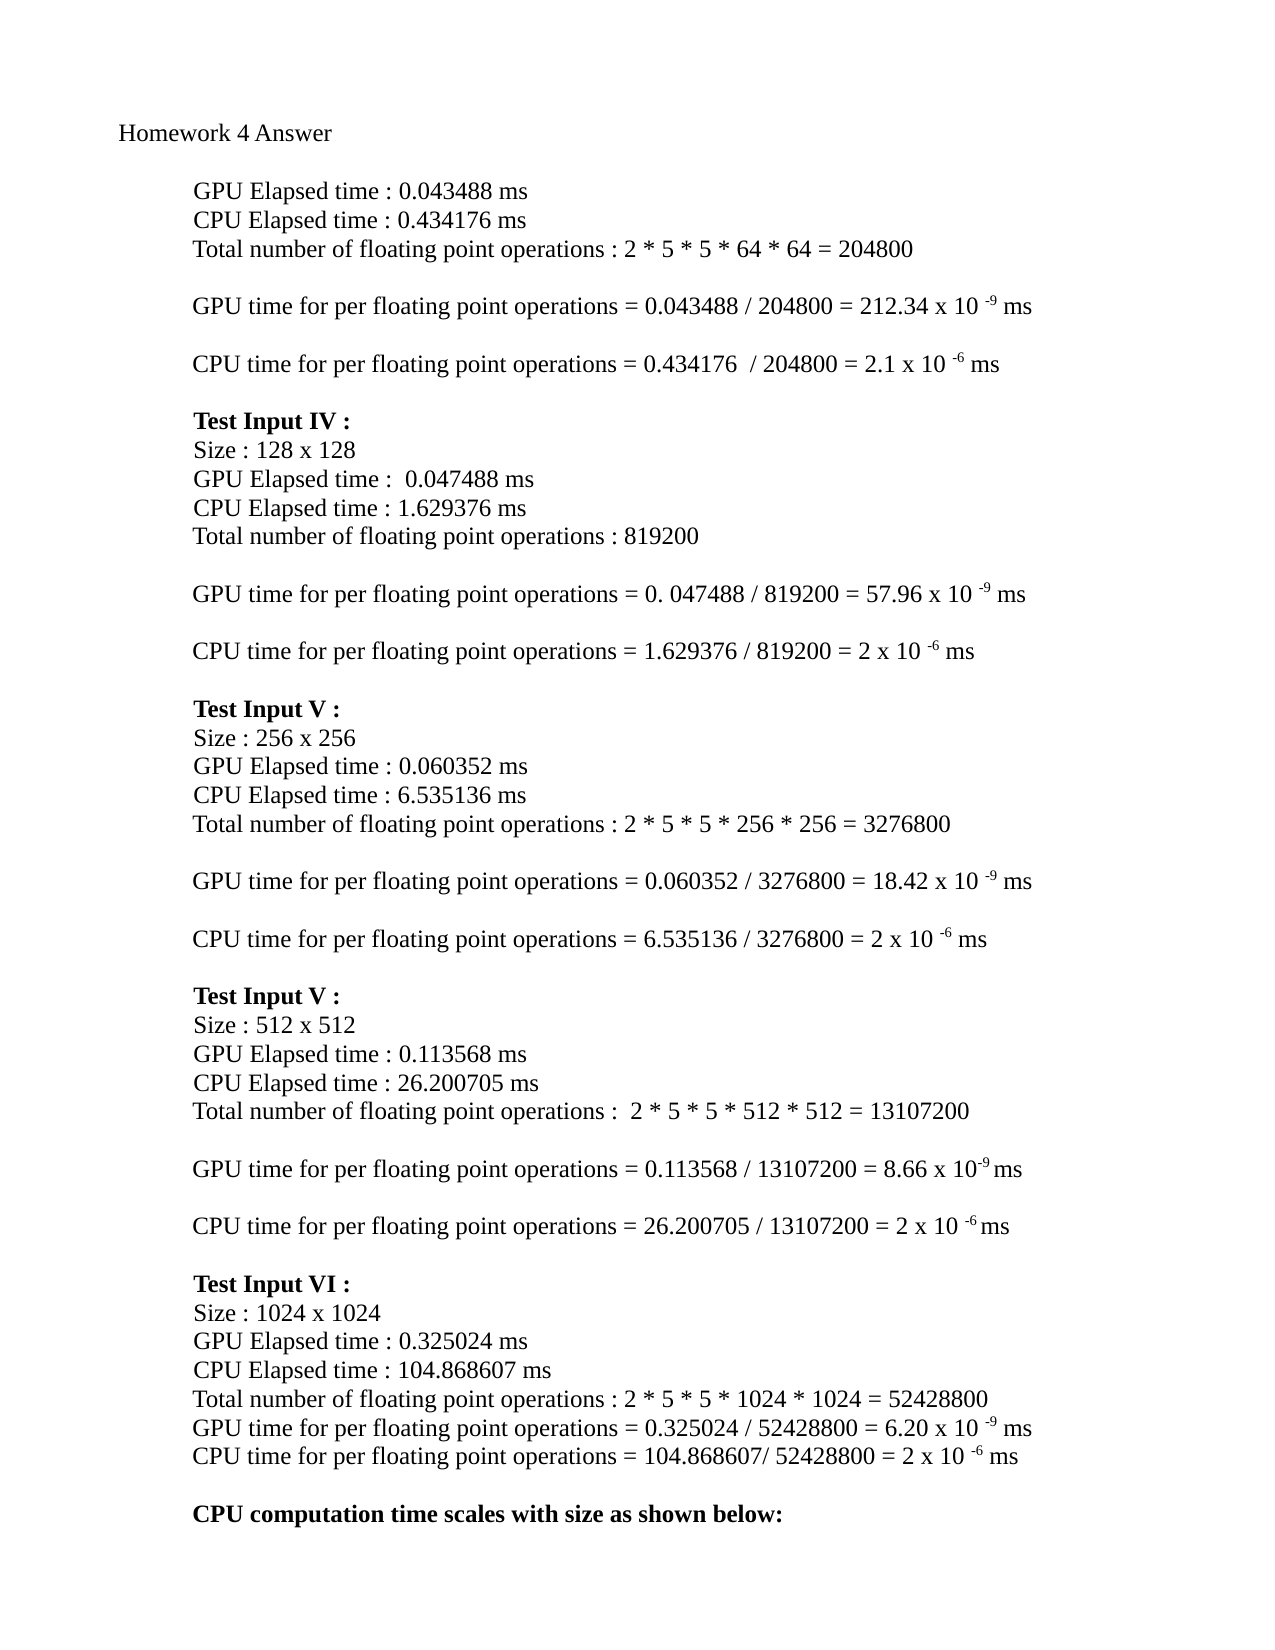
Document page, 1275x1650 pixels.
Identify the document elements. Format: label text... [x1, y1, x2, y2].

list CPU Elapsed time : 0.434176 ms [156, 205, 1157, 234]
text Total number of floating point operations : 2 * 5 * 5 * 256 * 256 = 3276800 [118, 809, 1157, 838]
list CPU Elapsed time : 104.868607 ms [156, 1355, 1157, 1384]
list CPU Elapsed time : 6.535136 ms [156, 780, 1157, 809]
text CPU time for per floating point operations = 104.868607/ 52428800 = 2 x 10 -6 ms [118, 1441, 1157, 1470]
list Size : 256 x 256 [156, 723, 1157, 751]
text GPU time for per floating point operations = 0.043488 / 204800 = 212.34 x 10 -9 ms [118, 291, 1157, 320]
text Total number of floating point operations : 2 * 5 * 5 * 1024 * 1024 = 52428800 [118, 1384, 1157, 1413]
text Total number of floating point operations : 819200 [118, 521, 1157, 550]
list GPU Elapsed time : 0.060352 ms [156, 751, 1157, 780]
text CPU time for per floating point operations = 1.629376 / 819200 = 2 x 10 -6 ms [118, 636, 1157, 665]
text GPU time for per floating point operations = 0.113568 / 13107200 = 8.66 x 10-9 ms [118, 1154, 1157, 1183]
list Size : 512 x 512 [156, 1010, 1157, 1039]
list GPU Elapsed time : 0.113568 ms [156, 1039, 1157, 1068]
list Test Input V : [156, 981, 1157, 1010]
list CPU Elapsed time : 26.200705 ms [156, 1068, 1157, 1096]
list Test Input V : [156, 694, 1157, 723]
text CPU time for per floating point operations = 0.434176 / 204800 = 2.1 x 10 -6 ms [118, 349, 1157, 378]
list CPU Elapsed time : 1.629376 ms [156, 493, 1157, 521]
list Size : 1024 x 1024 [156, 1298, 1157, 1326]
text CPU time for per floating point operations = 26.200705 / 13107200 = 2 x 10 -6 ms [118, 1211, 1157, 1240]
text GPU time for per floating point operations = 0. 047488 / 819200 = 57.96 x 10 -9 ms [118, 579, 1157, 608]
text Total number of floating point operations : 2 * 5 * 5 * 64 * 64 = 204800 [118, 234, 1157, 263]
list GPU Elapsed time : 0.325024 ms [156, 1326, 1157, 1355]
text Total number of floating point operations : 2 * 5 * 5 * 512 * 512 = 13107200 [118, 1096, 1157, 1125]
list Test Input VI : [156, 1269, 1157, 1298]
text GPU time for per floating point operations = 0.060352 / 3276800 = 18.42 x 10 -9 ms [118, 866, 1157, 895]
text CPU computation time scales with size as shown below: [118, 1499, 1157, 1528]
text CPU time for per floating point operations = 6.535136 / 3276800 = 2 x 10 -6 ms [118, 924, 1157, 953]
list Size : 128 x 128 [156, 435, 1157, 464]
text GPU time for per floating point operations = 0.325024 / 52428800 = 6.20 x 10 -9 ms [118, 1413, 1157, 1441]
list GPU Elapsed time : 0.043488 ms [156, 176, 1157, 205]
list GPU Elapsed time : 0.047488 ms [156, 464, 1157, 493]
list Test Input IV : [156, 406, 1157, 435]
